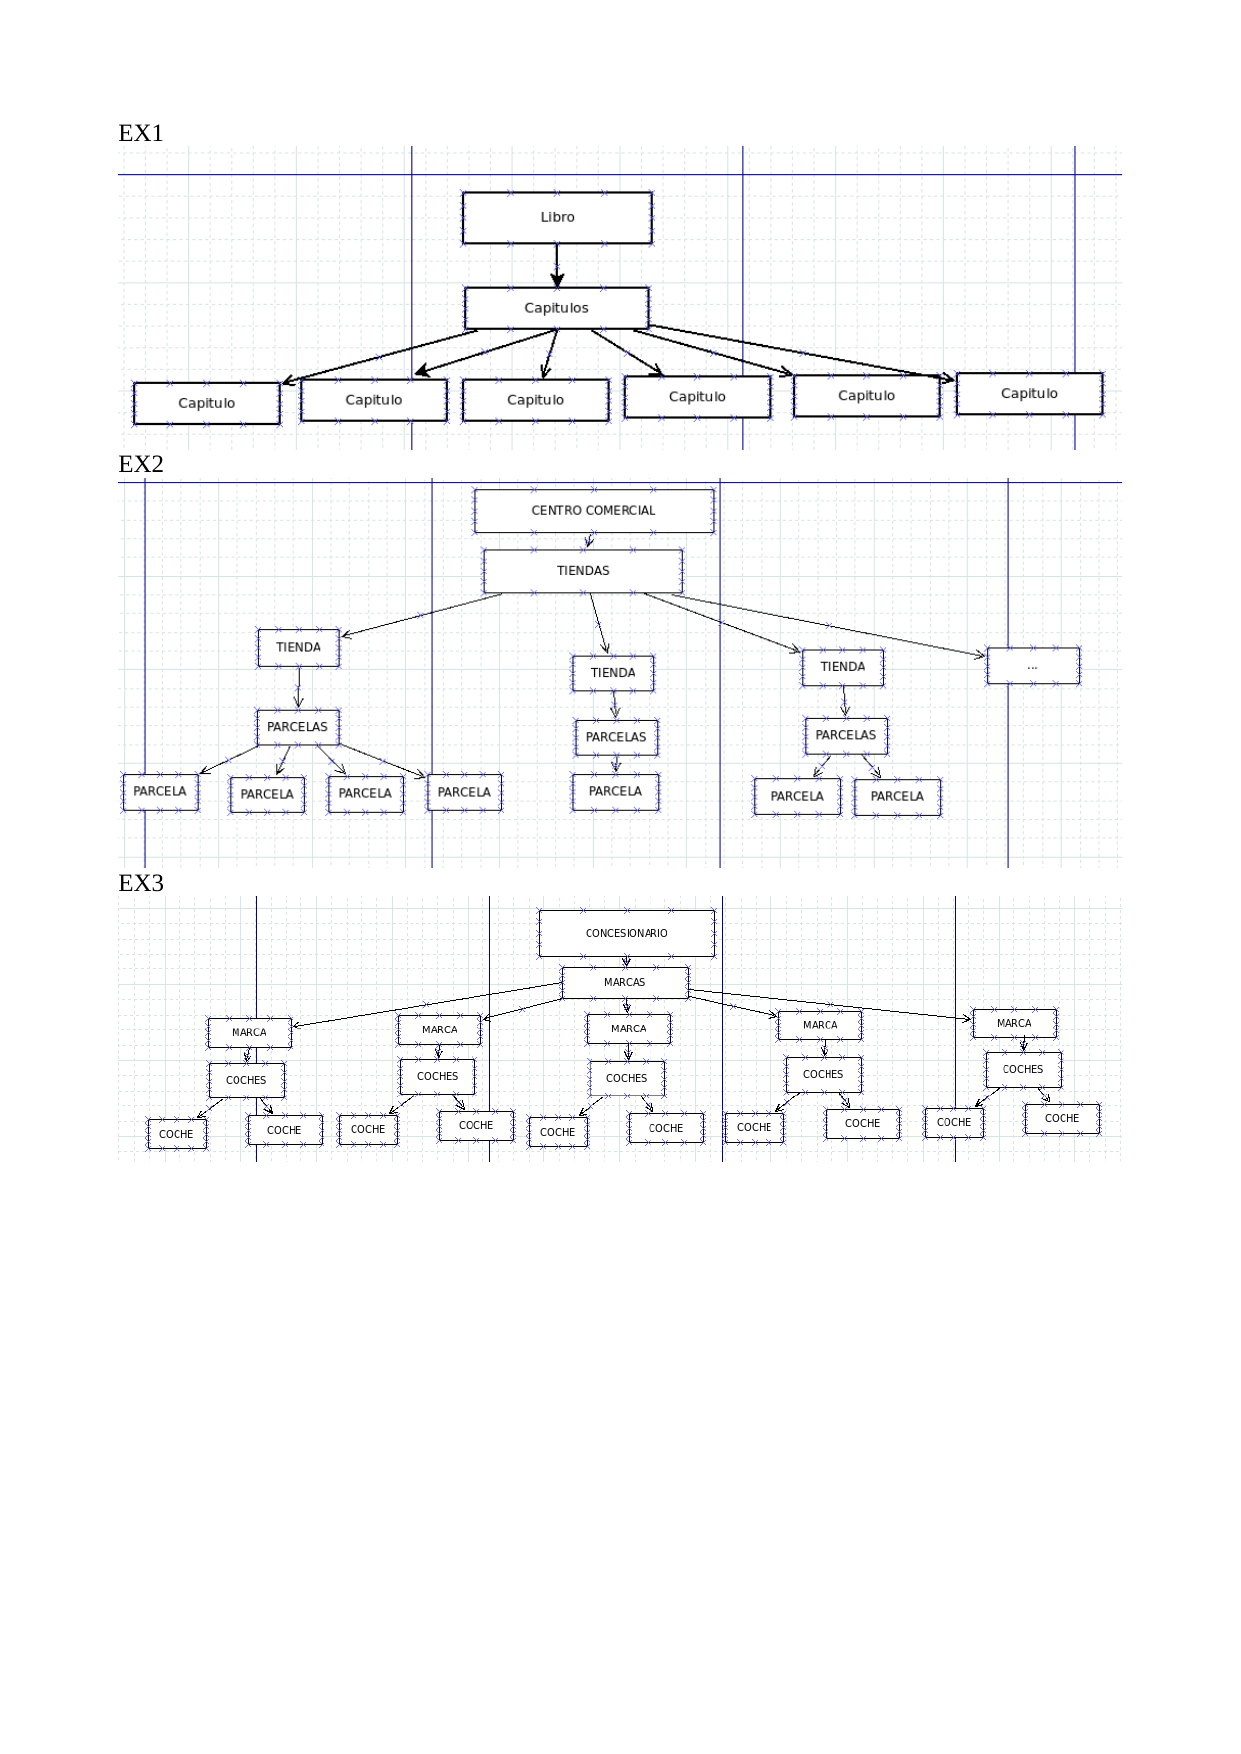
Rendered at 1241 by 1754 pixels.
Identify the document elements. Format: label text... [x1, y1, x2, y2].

picture [118, 146, 1123, 450]
text EX1 [118, 118, 1122, 146]
picture [118, 478, 1123, 868]
picture [118, 896, 1123, 1162]
text EX2 [118, 450, 1122, 478]
text EX3 [118, 868, 1122, 896]
